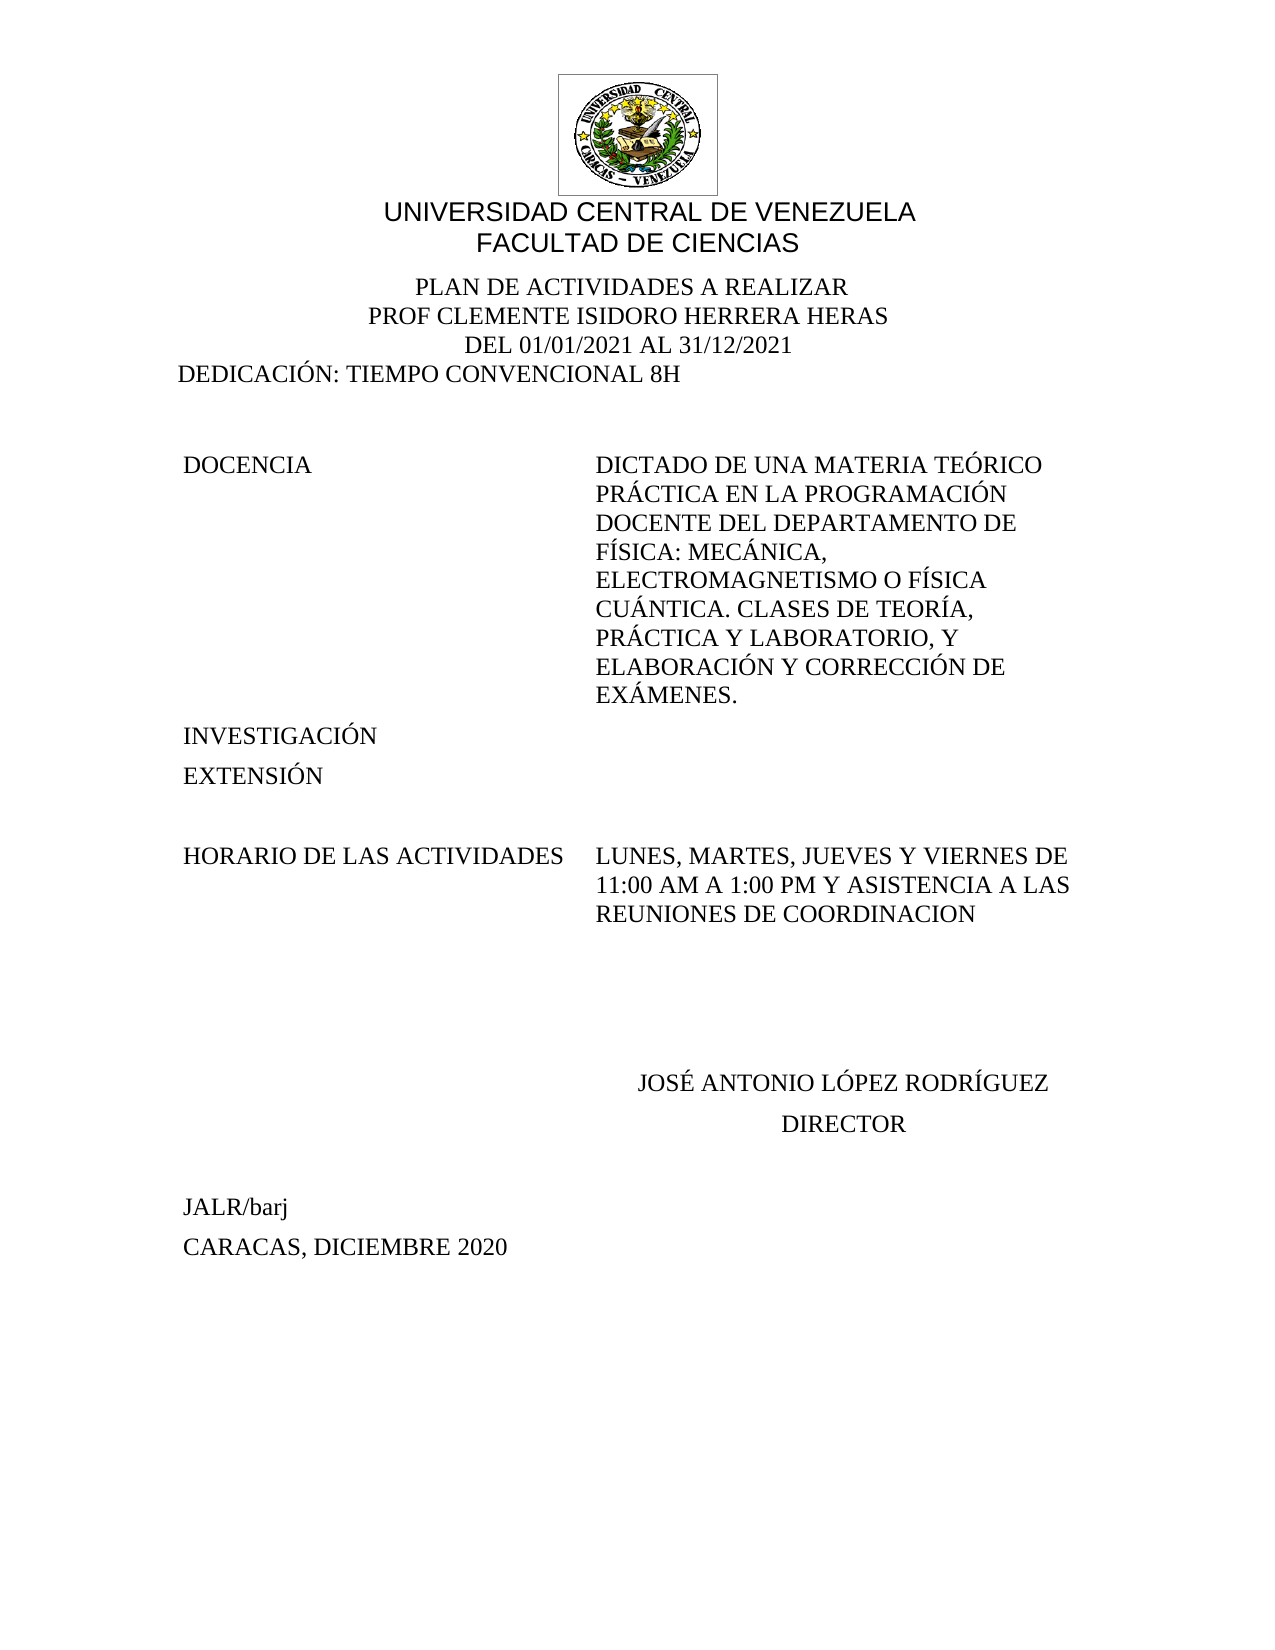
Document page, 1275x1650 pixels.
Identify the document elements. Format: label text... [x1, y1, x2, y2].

table_cell [590, 755, 1097, 796]
table_cell [590, 715, 1097, 755]
table_cell JALR/barj [177, 1186, 590, 1226]
table_cell investigación [177, 715, 590, 755]
table_cell [590, 796, 1097, 836]
table_header DICTADO DE UNA MATERIA TEÓRICO PRÁCTICA EN LA PROGRAMACIÓN DOCENTE DEL DEPARTAMENTO DE FÍSICA: MECÁNICA, ELECTROMAGNETISMO O FÍSICA CUÁNTICA. CLASES DE TEORÍA, PRÁCTICA Y LABORATORIO, Y ELABORACIÓN Y CORRECCIÓN DE EXÁMENES. [590, 445, 1097, 715]
text PLAN DE ACTIVIDADES A REALIZAR [177, 272, 1086, 301]
table_cell CARACAS, DICIEMBRE 2020 [177, 1226, 590, 1267]
table_header DOCENCIA [177, 445, 590, 715]
table_cell [177, 796, 590, 836]
text DEL 01/01/2021 al 31/12/2021 [177, 330, 1086, 359]
table_cell [177, 1103, 590, 1186]
table_cell [590, 1226, 1097, 1267]
table_header JOSÉ ANTONIO LÓPEZ RODRÍGUEZ [590, 1020, 1097, 1103]
table_cell extensión [177, 755, 590, 796]
table_cell HORARIO DE LAS ACTIVIDADES [177, 836, 590, 933]
table_cell LUNES, MARTES, JUEVES Y VIERNES DE 11:00 AM A 1:00 PM Y ASISTENCIA A LAS REUNIONES DE COORDINACION [590, 836, 1097, 933]
text dedicación: Tiempo Convencional 8H [177, 359, 1086, 387]
table_header [177, 1020, 590, 1103]
table_cell DIRECTOR [590, 1103, 1097, 1186]
table_cell [590, 1186, 1097, 1226]
text PROF Clemente Isidoro Herrera Heras [177, 301, 1086, 330]
